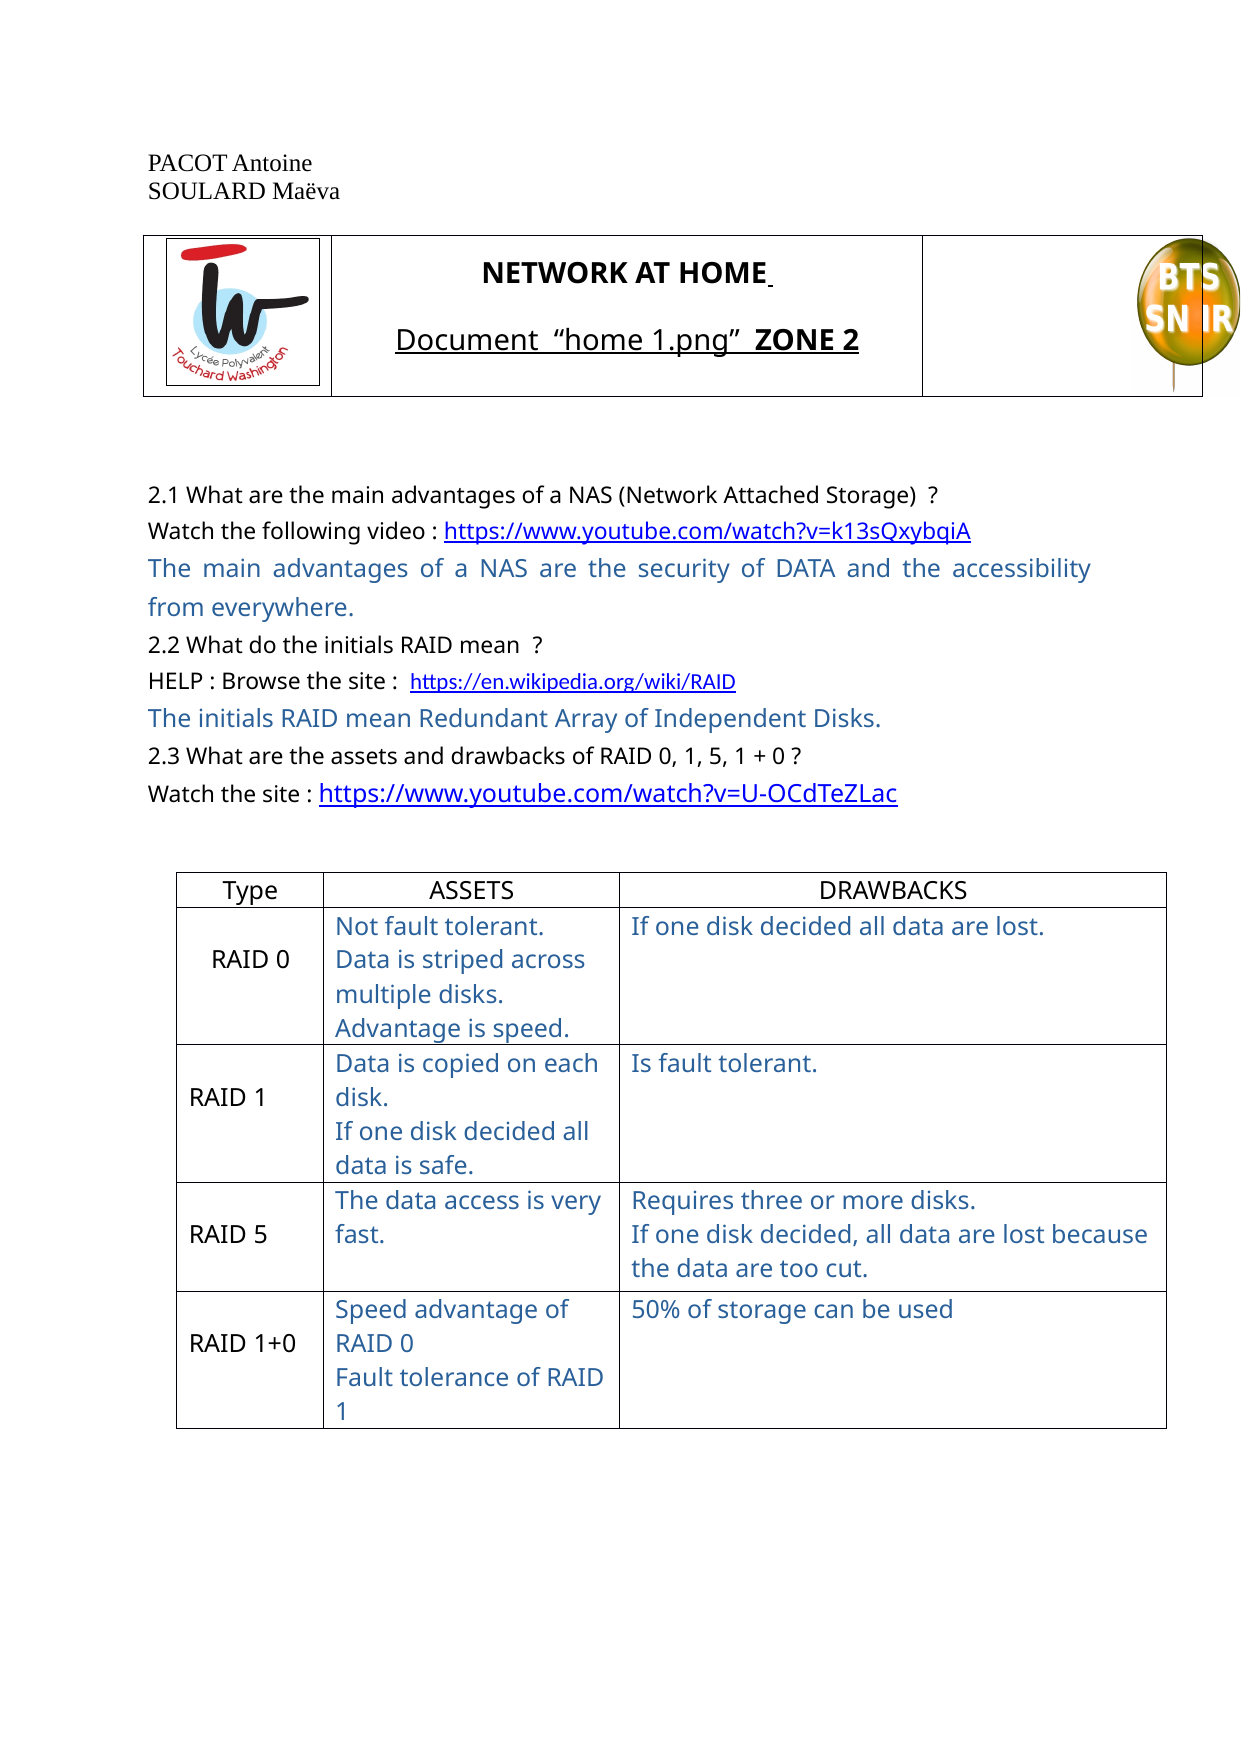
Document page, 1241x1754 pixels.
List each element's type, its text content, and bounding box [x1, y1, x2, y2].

table_header NETWORK AT HOME Document “home 1.png” ZONE 2 [332, 236, 922, 396]
table_cell Is fault tolerant. [620, 1045, 1166, 1182]
table_cell Not fault tolerant. Data is striped across multiple disks. Advantage is speed. [324, 908, 619, 1044]
table_cell RAID 1+0 [177, 1292, 323, 1428]
list The main advantages of a NAS are the security of DATA and the accessibility from everywhere. [148, 551, 1093, 624]
table_cell Requires three or more disks. If one disk decided, all data are lost because the data are too cut. [620, 1183, 1166, 1291]
list 2.3 What are the assets and drawbacks of RAID 0, 1, 5, 1 + 0 ? [148, 740, 1093, 771]
table_cell If one disk decided all data are lost. [620, 908, 1166, 1044]
list Watch the following video : https://www.youtube.com/watch?v=k13sQxybqiA [148, 515, 1093, 546]
table_header ASSETS [324, 873, 619, 907]
list The initials RAID mean Redundant Array of Independent Disks. [148, 701, 1093, 735]
table_header [144, 236, 331, 396]
table_header [923, 236, 1202, 396]
table_header Type [177, 873, 323, 907]
list HELP : Browse the site : https://en.wikipedia.org/wiki/RAID [148, 665, 1093, 696]
table_cell RAID 5 [177, 1183, 323, 1291]
table_cell 50% of storage can be used [620, 1292, 1166, 1428]
table_cell Data is copied on each disk. If one disk decided all data is safe. [324, 1045, 619, 1182]
table_cell RAID 1 [177, 1045, 323, 1182]
picture [1131, 234, 1241, 398]
list 2.2 What do the initials RAID mean ? [148, 629, 1093, 660]
list 2.1 What are the main advantages of a NAS (Network Attached Storage) ? [148, 479, 1093, 510]
table_cell Speed advantage of RAID 0 Fault tolerance of RAID 1 [324, 1292, 619, 1428]
table_cell RAID 0 [177, 908, 323, 1044]
list Watch the site : https://www.youtube.com/watch?v=U-OCdTeZLac [148, 776, 1093, 810]
table_cell The data access is very fast. [324, 1183, 619, 1291]
table_header DRAWBACKS [620, 873, 1166, 907]
